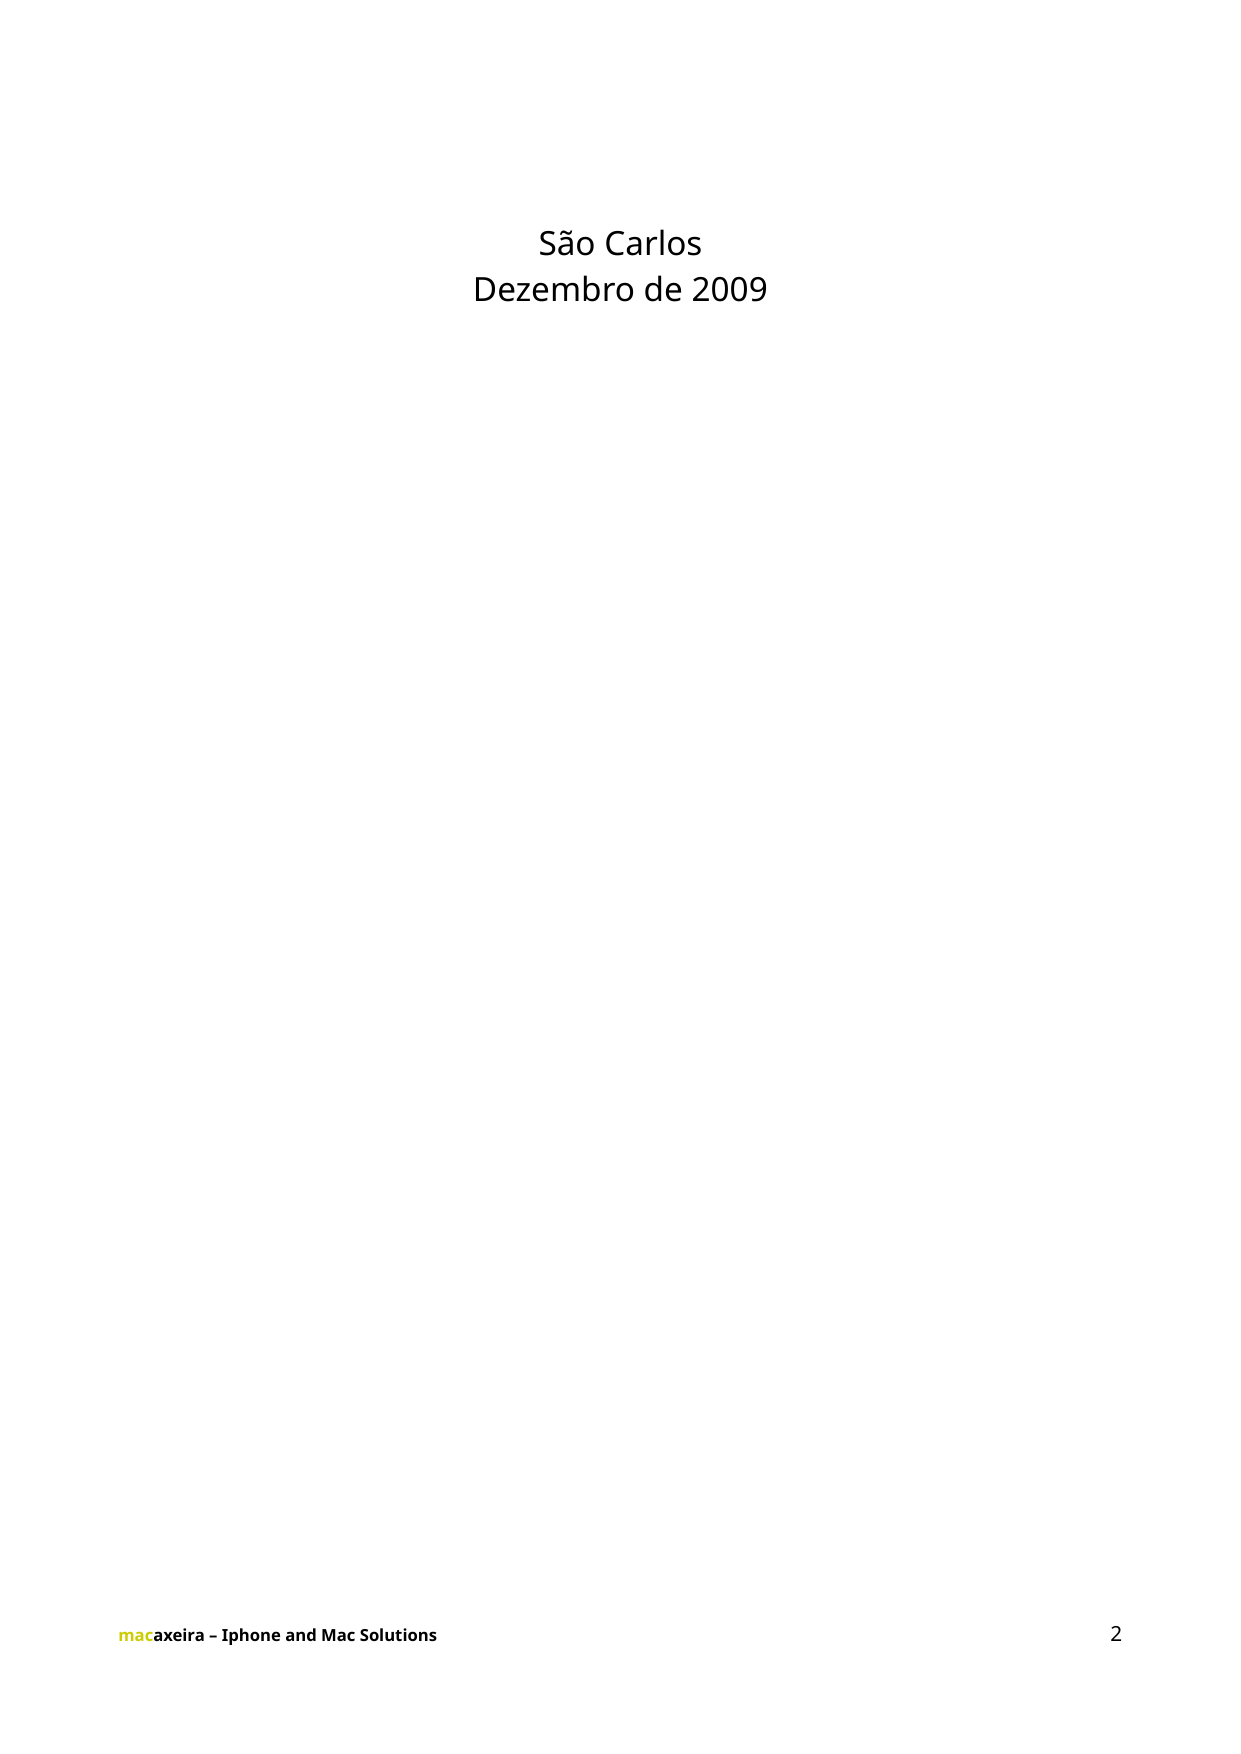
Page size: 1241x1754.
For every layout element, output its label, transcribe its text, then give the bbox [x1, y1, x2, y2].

text São Carlos [118, 220, 1122, 265]
text Dezembro de 2009 [118, 265, 1122, 311]
